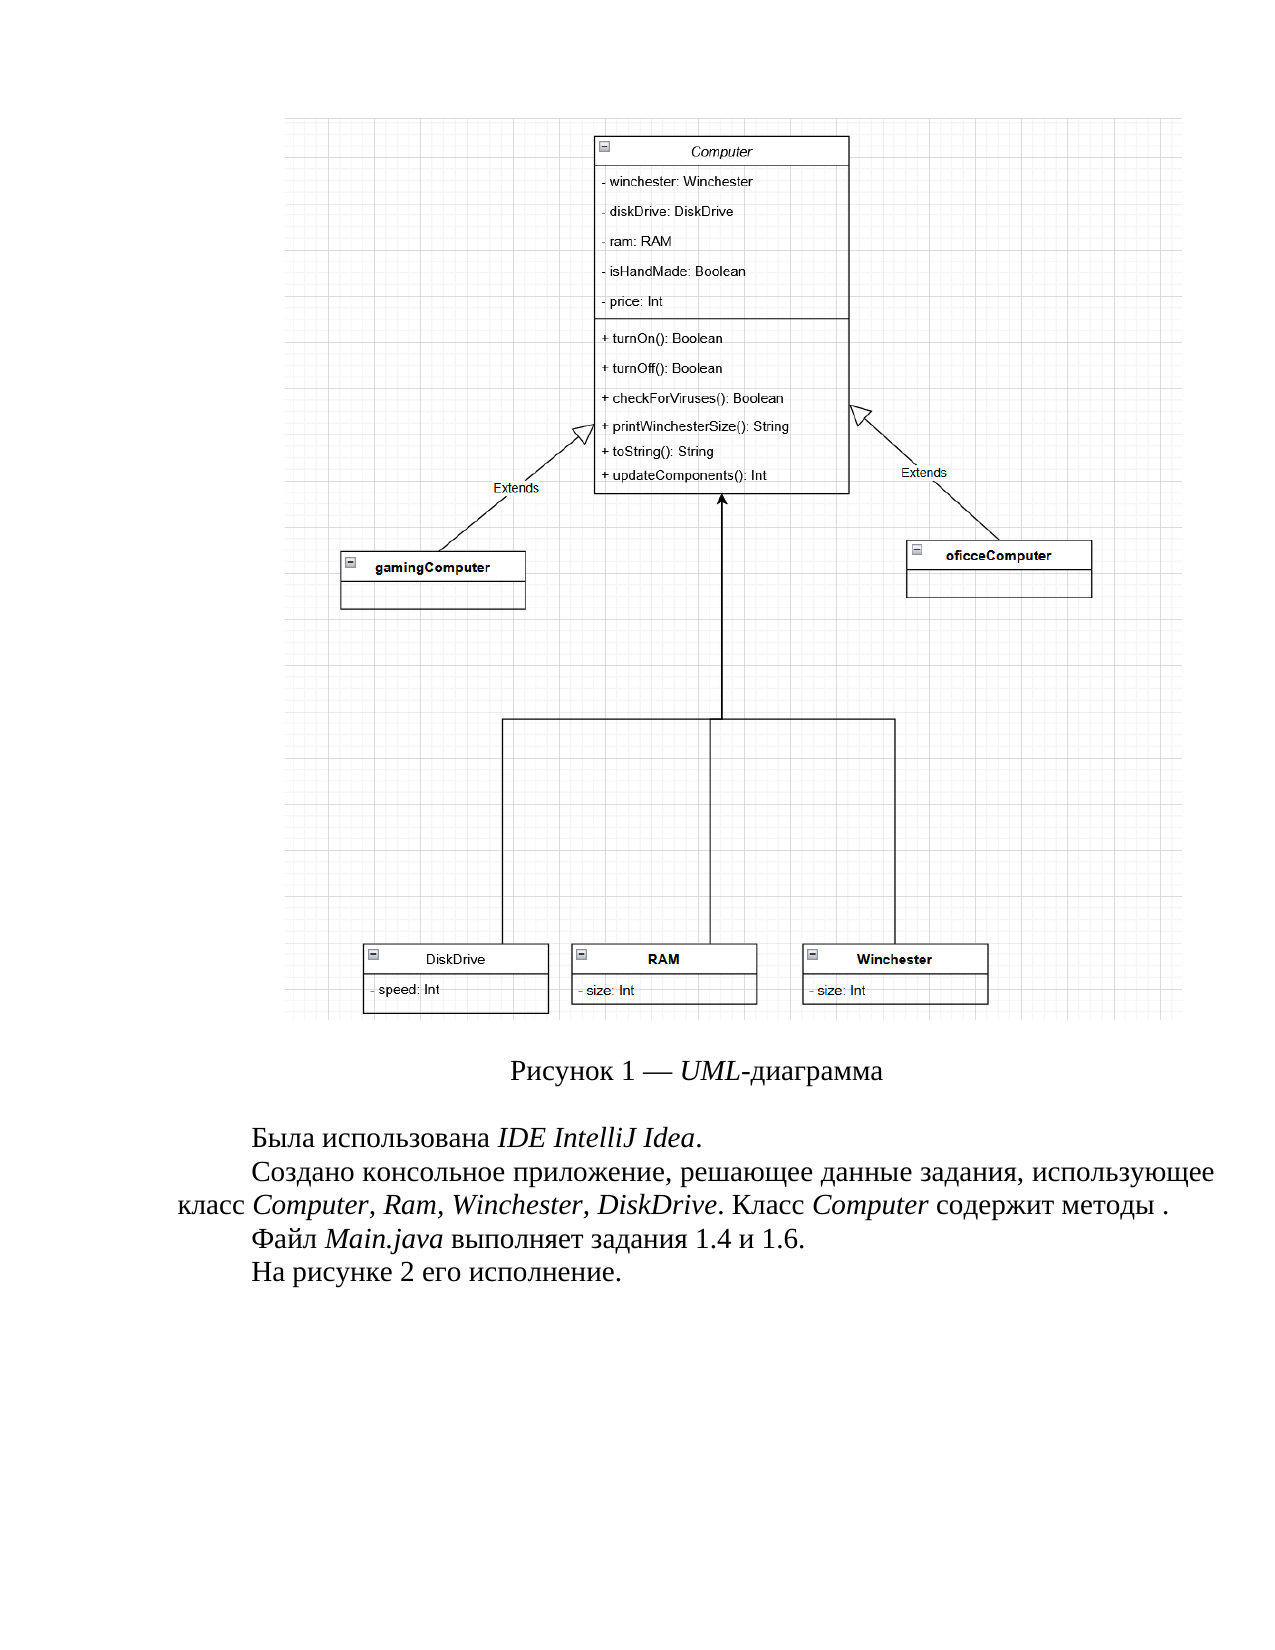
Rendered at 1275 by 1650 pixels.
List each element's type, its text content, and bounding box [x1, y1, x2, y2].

text Рисунок 1 — UML-диаграмма [177, 118, 1216, 1087]
text Создано консольное приложение, решающее данные задания, использующее класс Computer, Ram, Winchester, DiskDrive. Класс Computer содержит методы . [177, 1154, 1216, 1221]
text На рисунке 2 его исполнение. [177, 1254, 1216, 1288]
text Файл Main.java выполняет задания 1.4 и 1.6. [177, 1221, 1216, 1254]
text Была использована IDE IntelliJ Idea. [177, 1120, 1216, 1154]
